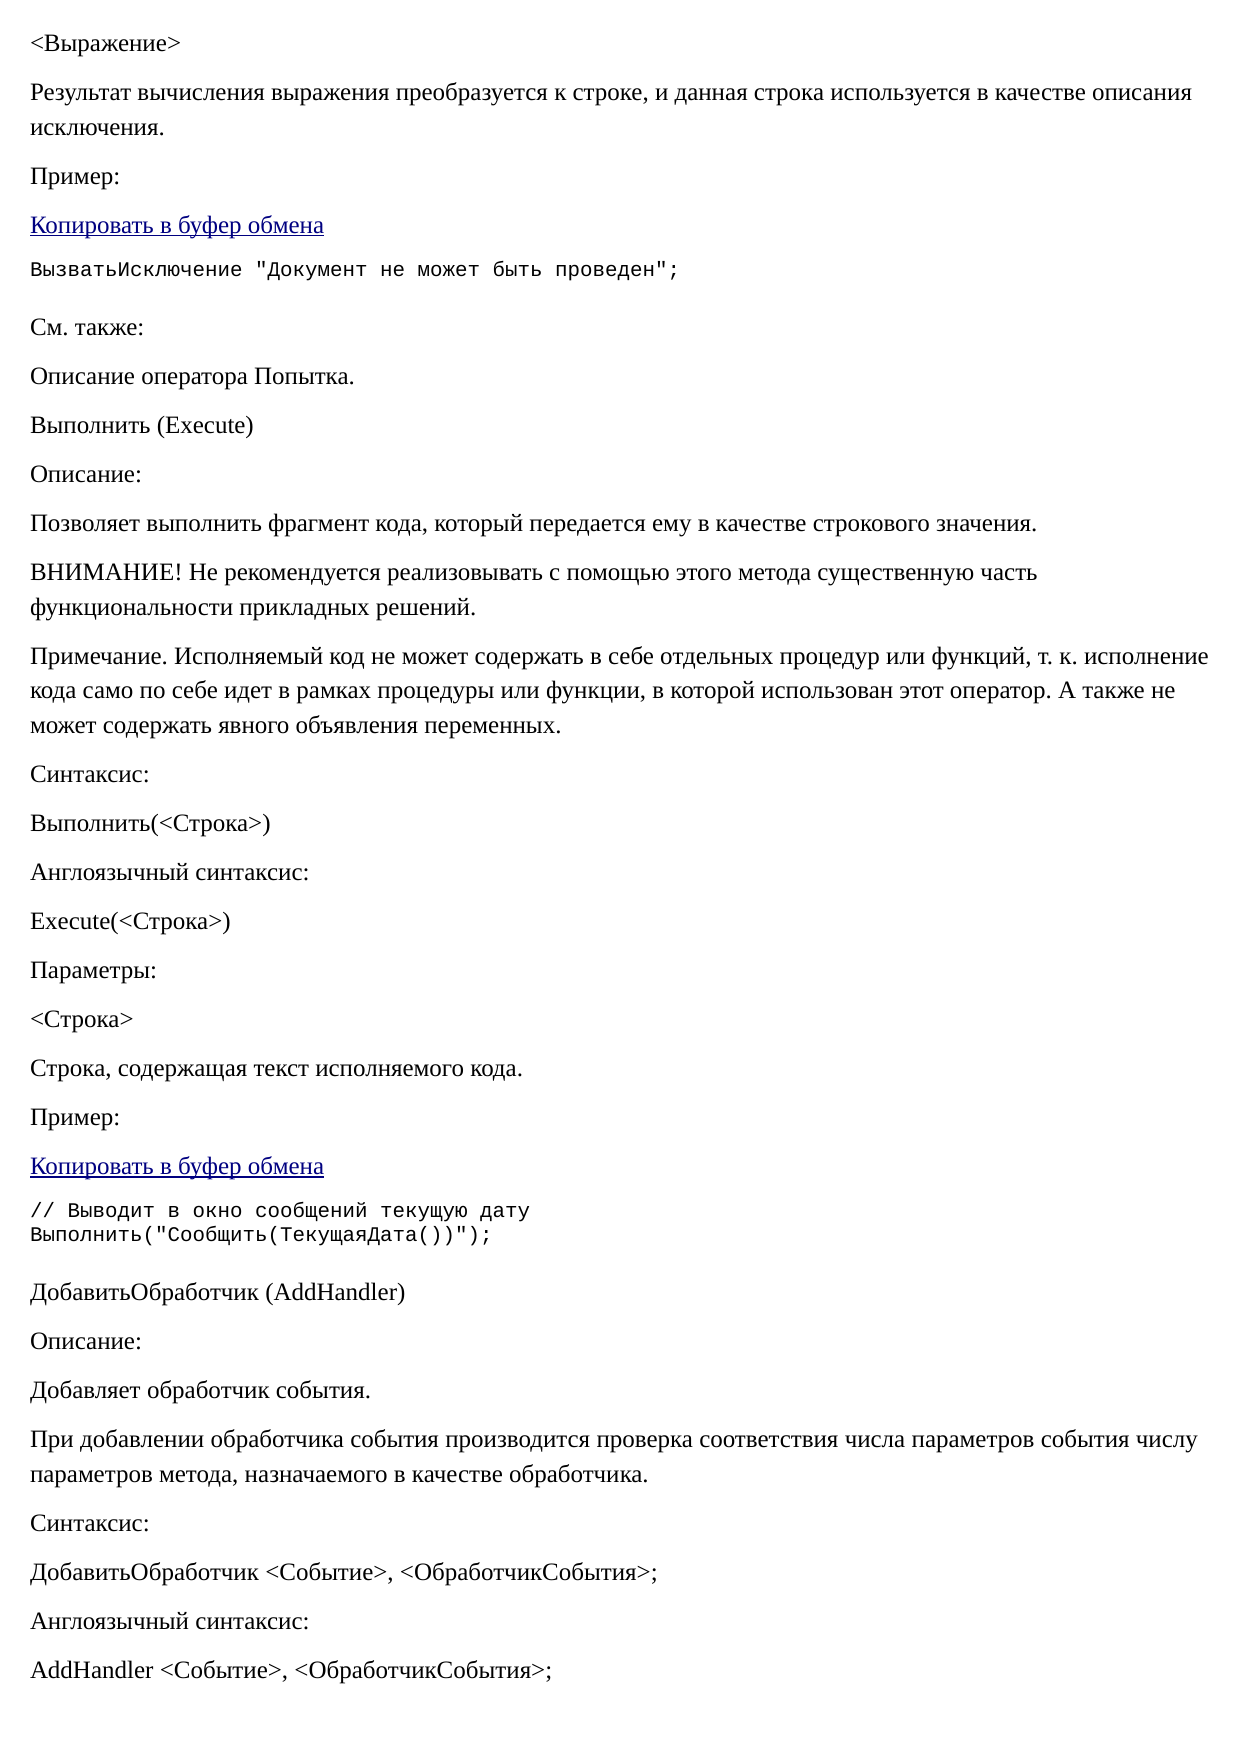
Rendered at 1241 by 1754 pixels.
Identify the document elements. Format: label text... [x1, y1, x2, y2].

text ВызватьИсключение "Документ не может быть проведен"; [30, 259, 1211, 282]
text Англоязычный синтаксис: [30, 857, 1211, 886]
text Синтаксис: [30, 759, 1211, 788]
text ДобавитьОбработчик (AddHandler) [30, 1277, 1211, 1306]
text Параметры: [30, 955, 1211, 984]
text Описание оператора Попытка. [30, 361, 1211, 390]
text Добавляет обработчик события. [30, 1375, 1211, 1404]
text Execute(<Строка>) [30, 906, 1211, 935]
text Позволяет выполнить фрагмент кода, который передается ему в качестве строкового значения. [30, 508, 1211, 537]
text <Строка> [30, 1004, 1211, 1033]
text Пример: [30, 161, 1211, 189]
text Строка, содержащая текст исполняемого кода. [30, 1053, 1211, 1082]
text <Выражение> [30, 28, 1211, 57]
text Синтаксис: [30, 1508, 1211, 1537]
text При добавлении обработчика события производится проверка соответствия числа параметров события числу параметров метода, назначаемого в качестве обработчика. [30, 1424, 1211, 1488]
text ДобавитьОбработчик <Событие>, <ОбработчикСобытия>; [30, 1557, 1211, 1586]
text См. также: [30, 312, 1211, 341]
text Выполнить("Сообщить(ТекущаяДата())"); [30, 1224, 1211, 1248]
text AddHandler <Событие>, <ОбработчикСобытия>; [30, 1655, 1211, 1684]
text // Выводит в окно сообщений текущую дату [30, 1200, 1211, 1224]
text Копировать в буфер обмена [30, 1151, 1211, 1180]
text Примечание. Исполняемый код не может содержать в себе отдельных процедур или функций, т. к. исполнение кода само по себе идет в рамках процедуры или функции, в которой использован этот оператор. А также не может содержать явного объявления переменных. [30, 641, 1211, 738]
text Выполнить (Execute) [30, 410, 1211, 439]
text Выполнить(<Строка>) [30, 808, 1211, 837]
text Копировать в буфер обмена [30, 210, 1211, 238]
text Англоязычный синтаксис: [30, 1606, 1211, 1635]
text ВНИМАНИЕ! Не рекомендуется реализовывать с помощью этого метода существенную часть функциональности прикладных решений. [30, 557, 1211, 621]
text Результат вычисления выражения преобразуется к строке, и данная строка используется в качестве описания исключения. [30, 77, 1211, 140]
text Пример: [30, 1102, 1211, 1131]
text Описание: [30, 459, 1211, 488]
text Описание: [30, 1326, 1211, 1355]
